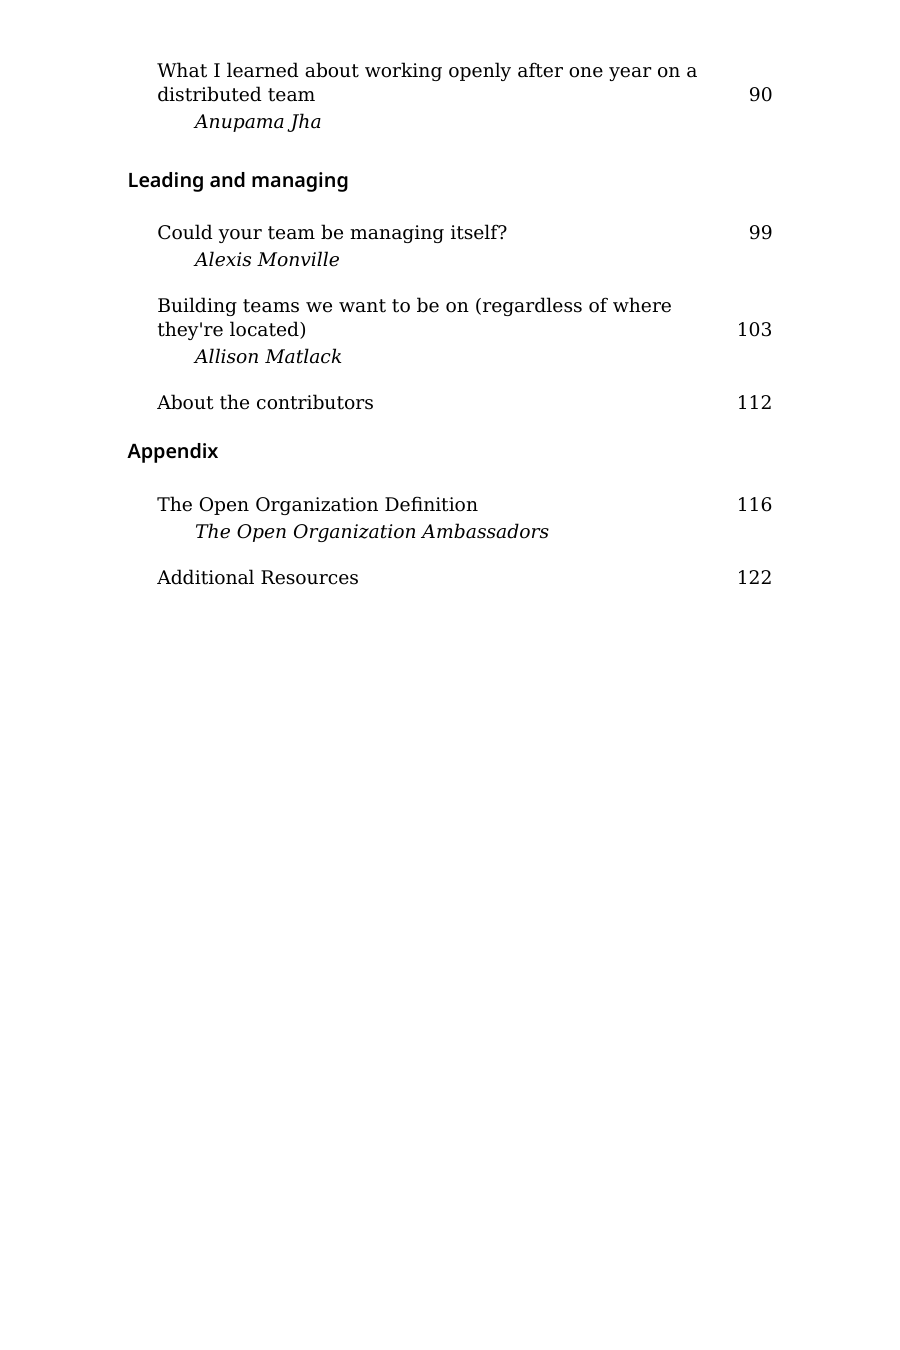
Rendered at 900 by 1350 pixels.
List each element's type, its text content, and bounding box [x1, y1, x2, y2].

text Additional Resources 122 [157, 567, 772, 588]
text Alexis Monville [195, 249, 772, 271]
text Anupama Jha [195, 111, 772, 133]
text The Open Organization Definition 116 [157, 494, 772, 516]
text What I learned about working openly after one year on a distributed team 90 [157, 60, 772, 106]
text Building teams we want to be on (regardless of where they're located) 103 [157, 295, 772, 341]
text Allison Matlack [195, 346, 772, 368]
text Appendix [127, 437, 772, 464]
text The Open Organization Ambassadors [195, 521, 772, 543]
text About the contributors 112 [157, 392, 772, 414]
text Could your team be managing itself? 99 [157, 222, 772, 244]
text Leading and managing [127, 166, 772, 193]
